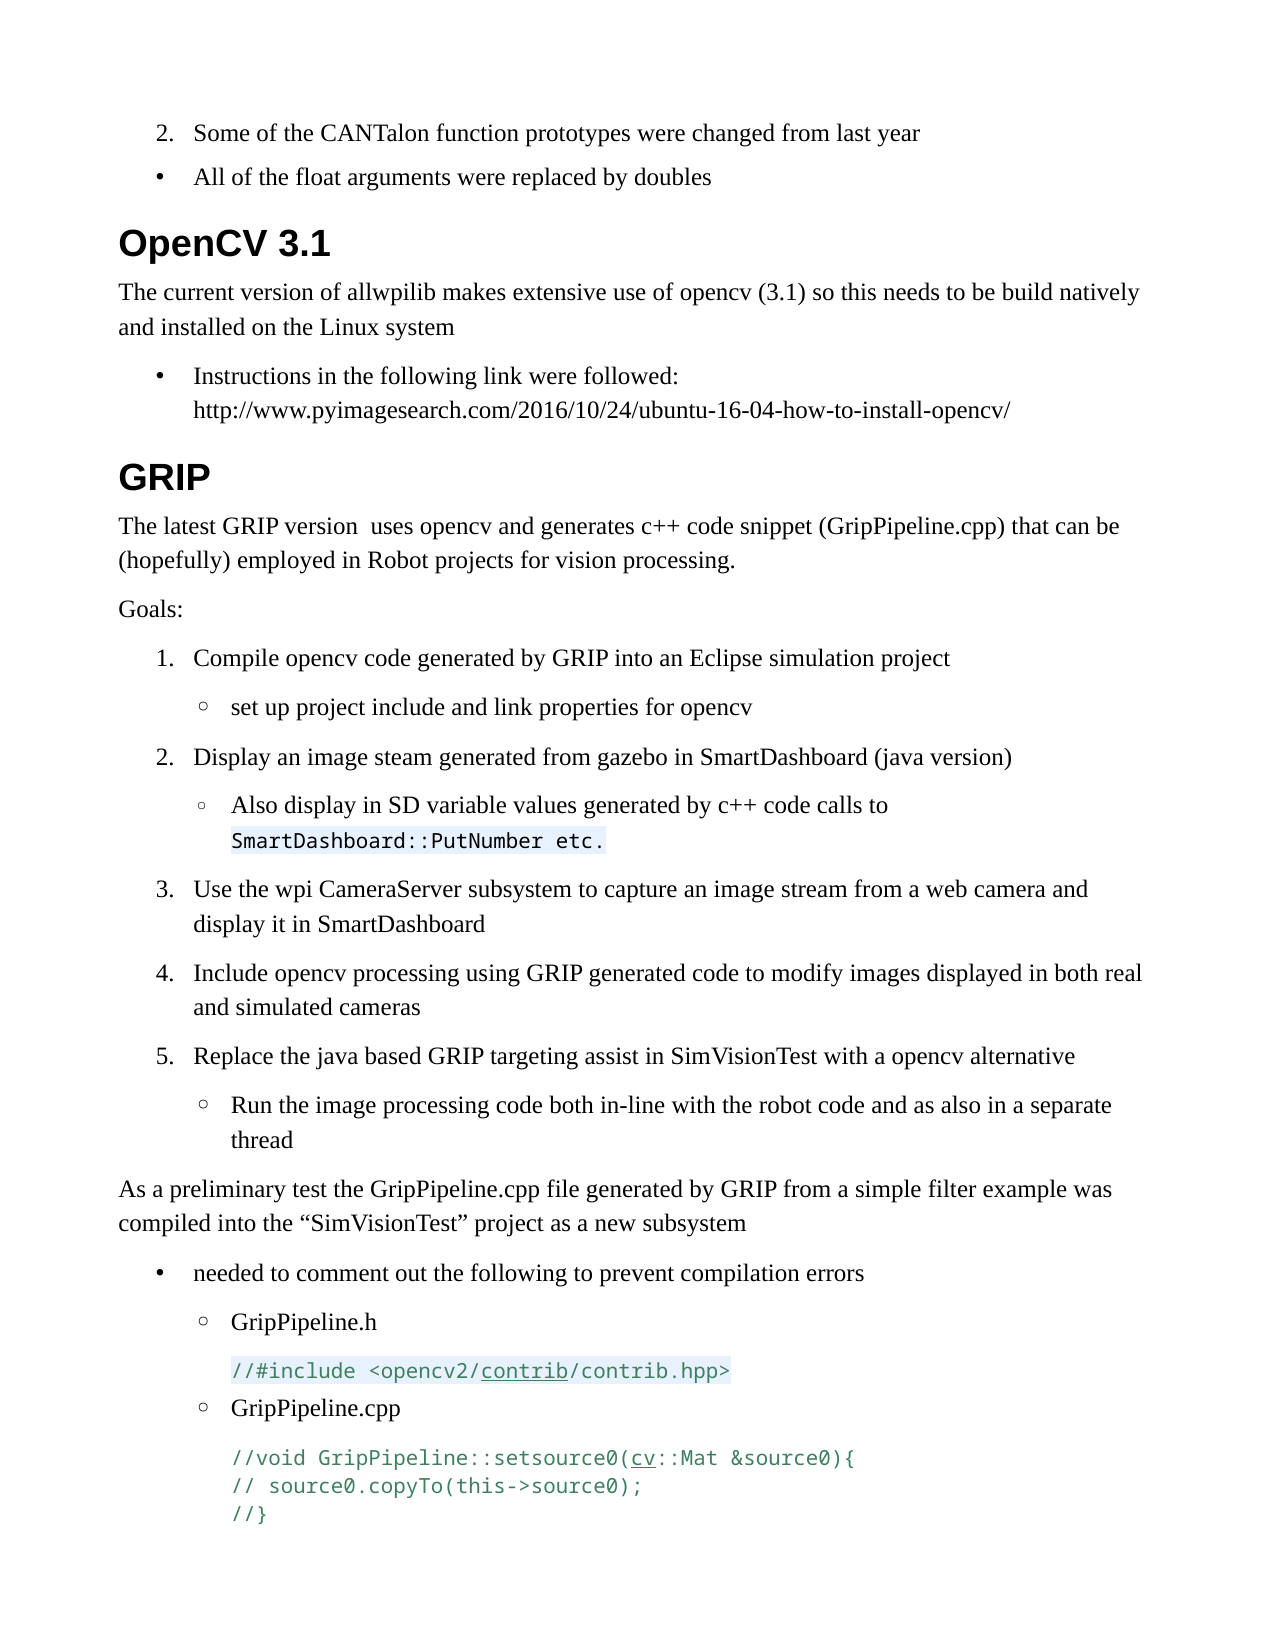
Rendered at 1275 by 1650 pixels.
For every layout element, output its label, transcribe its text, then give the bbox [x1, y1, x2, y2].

list Use the wpi CameraServer subsystem to capture an image stream from a web camera and display it in SmartDashboard [156, 874, 1157, 938]
text //} [231, 1499, 1157, 1528]
list All of the float arguments were replaced by doubles [156, 162, 1157, 190]
text // source0.copyTo(this->source0); [231, 1471, 1157, 1499]
subtitle OpenCV 3.1 [118, 221, 1157, 265]
text //void GripPipeline::setsource0(cv::Mat &source0){ [231, 1443, 1157, 1471]
text As a preliminary test the GripPipeline.cpp file generated by GRIP from a simple filter example was compiled into the “SimVisionTest” project as a new subsystem [118, 1174, 1157, 1237]
list set up project include and link properties for opencv [193, 692, 1157, 721]
list Include opencv processing using GRIP generated code to modify images displayed in both real and simulated cameras [156, 958, 1157, 1021]
list Some of the CANTalon function prototypes were changed from last year [156, 118, 1157, 147]
subtitle GRIP [118, 455, 1157, 498]
text //#include <opencv2/contrib/contrib.hpp> [231, 1356, 1157, 1384]
list Replace the java based GRIP targeting assist in SimVisionTest with a opencv alternative [156, 1041, 1157, 1070]
list Run the image processing code both in-line with the robot code and as also in a separate thread [193, 1091, 1157, 1154]
list needed to comment out the following to prevent compilation errors [156, 1258, 1157, 1286]
list GripPipeline.h [193, 1307, 1157, 1335]
list Compile opencv code generated by GRIP into an Eclipse simulation project [156, 643, 1157, 672]
text Goals: [118, 594, 1157, 623]
list Instructions in the following link were followed: http://www.pyimagesearch.com/2016/10/24/ubuntu-16-04-how-to-install-opencv/ [156, 361, 1157, 424]
text The latest GRIP version uses opencv and generates c++ code snippet (GripPipeline.cpp) that can be (hopefully) employed in Robot projects for vision processing. [118, 511, 1157, 574]
list Display an image steam generated from gazebo in SmartDashboard (java version) [156, 742, 1157, 770]
list Also display in SD variable values generated by c++ code calls to SmartDashboard::PutNumber etc. [193, 791, 1157, 854]
text The current version of allwpilib makes extensive use of opencv (3.1) so this needs to be build natively and installed on the Linux system [118, 277, 1157, 340]
list GripPipeline.cpp [193, 1393, 1157, 1422]
